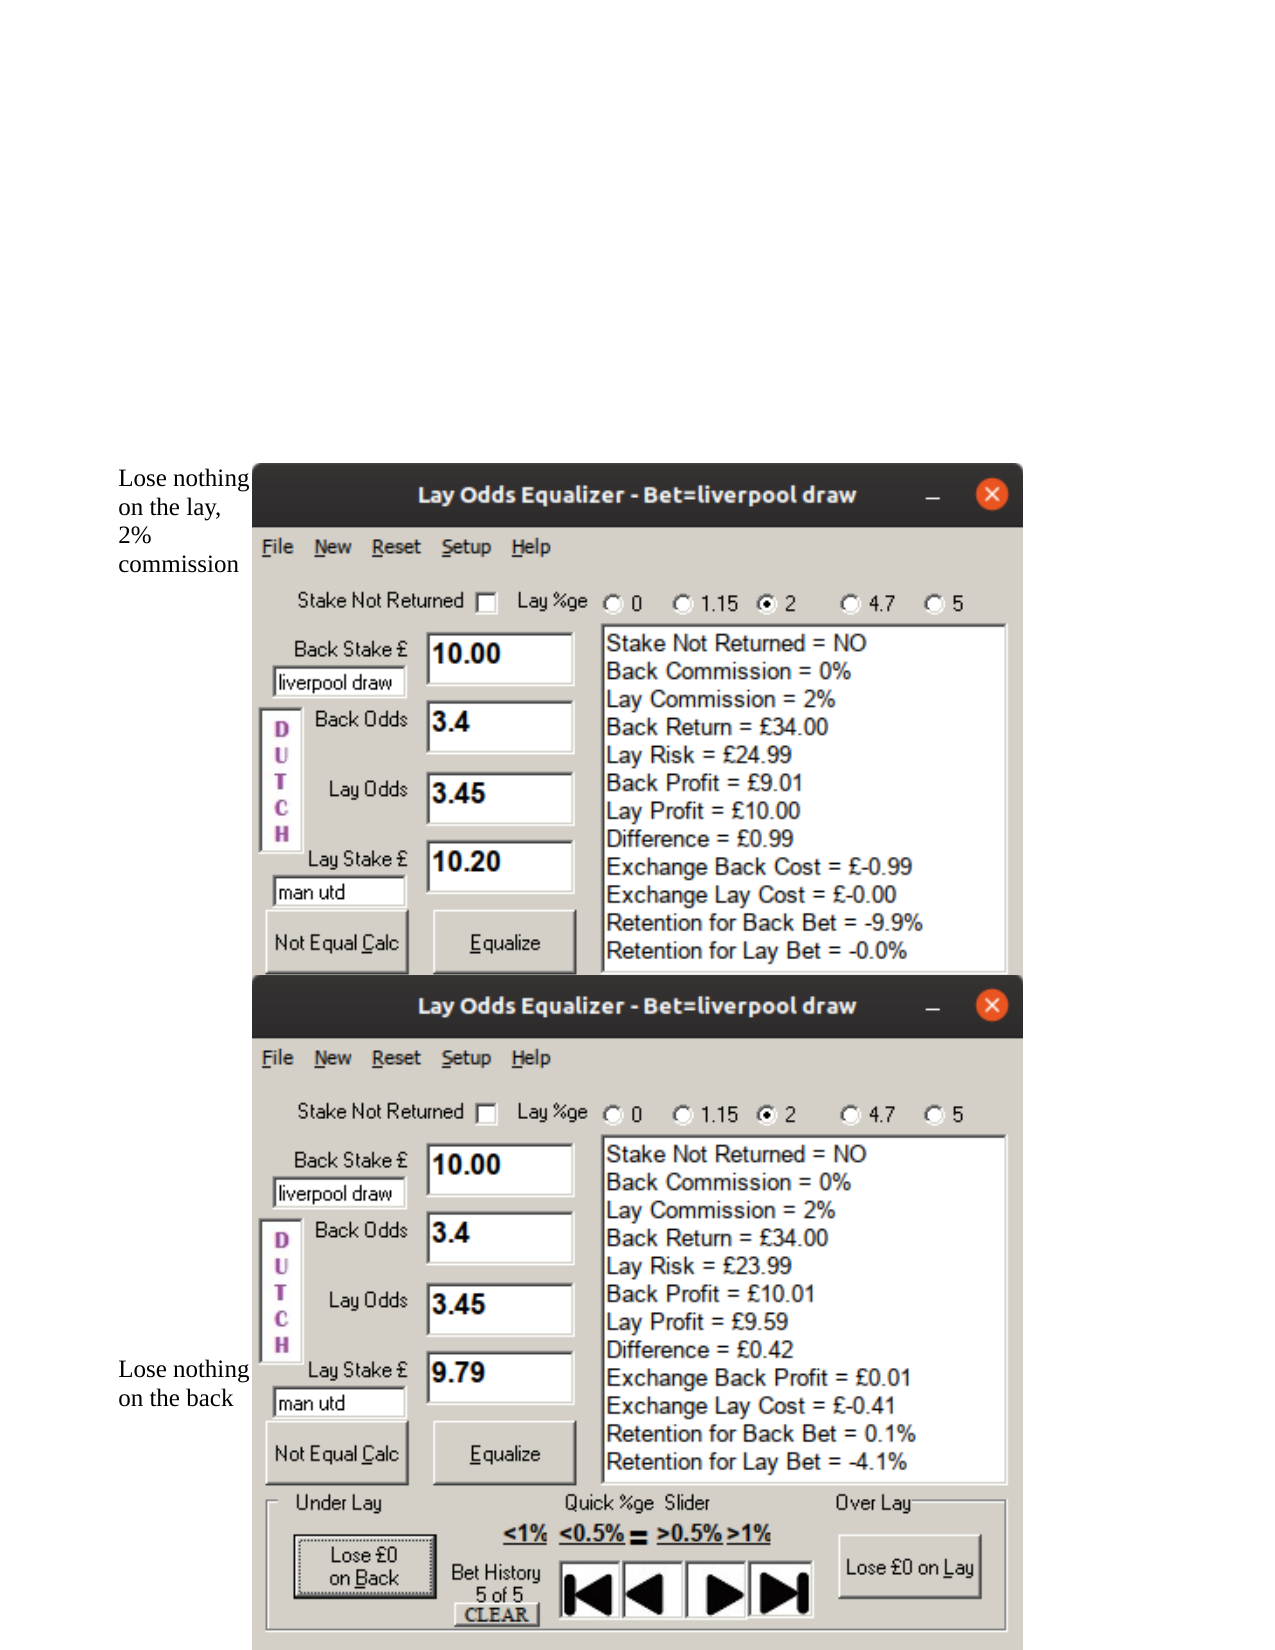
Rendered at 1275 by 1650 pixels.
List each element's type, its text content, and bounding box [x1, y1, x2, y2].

text [1023, 1354, 1157, 1412]
text Lose nothing on the back [118, 1354, 252, 1412]
picture [252, 463, 1023, 1650]
text [1023, 463, 1157, 578]
text Lose nothing on the lay, 2% commission [118, 463, 252, 578]
